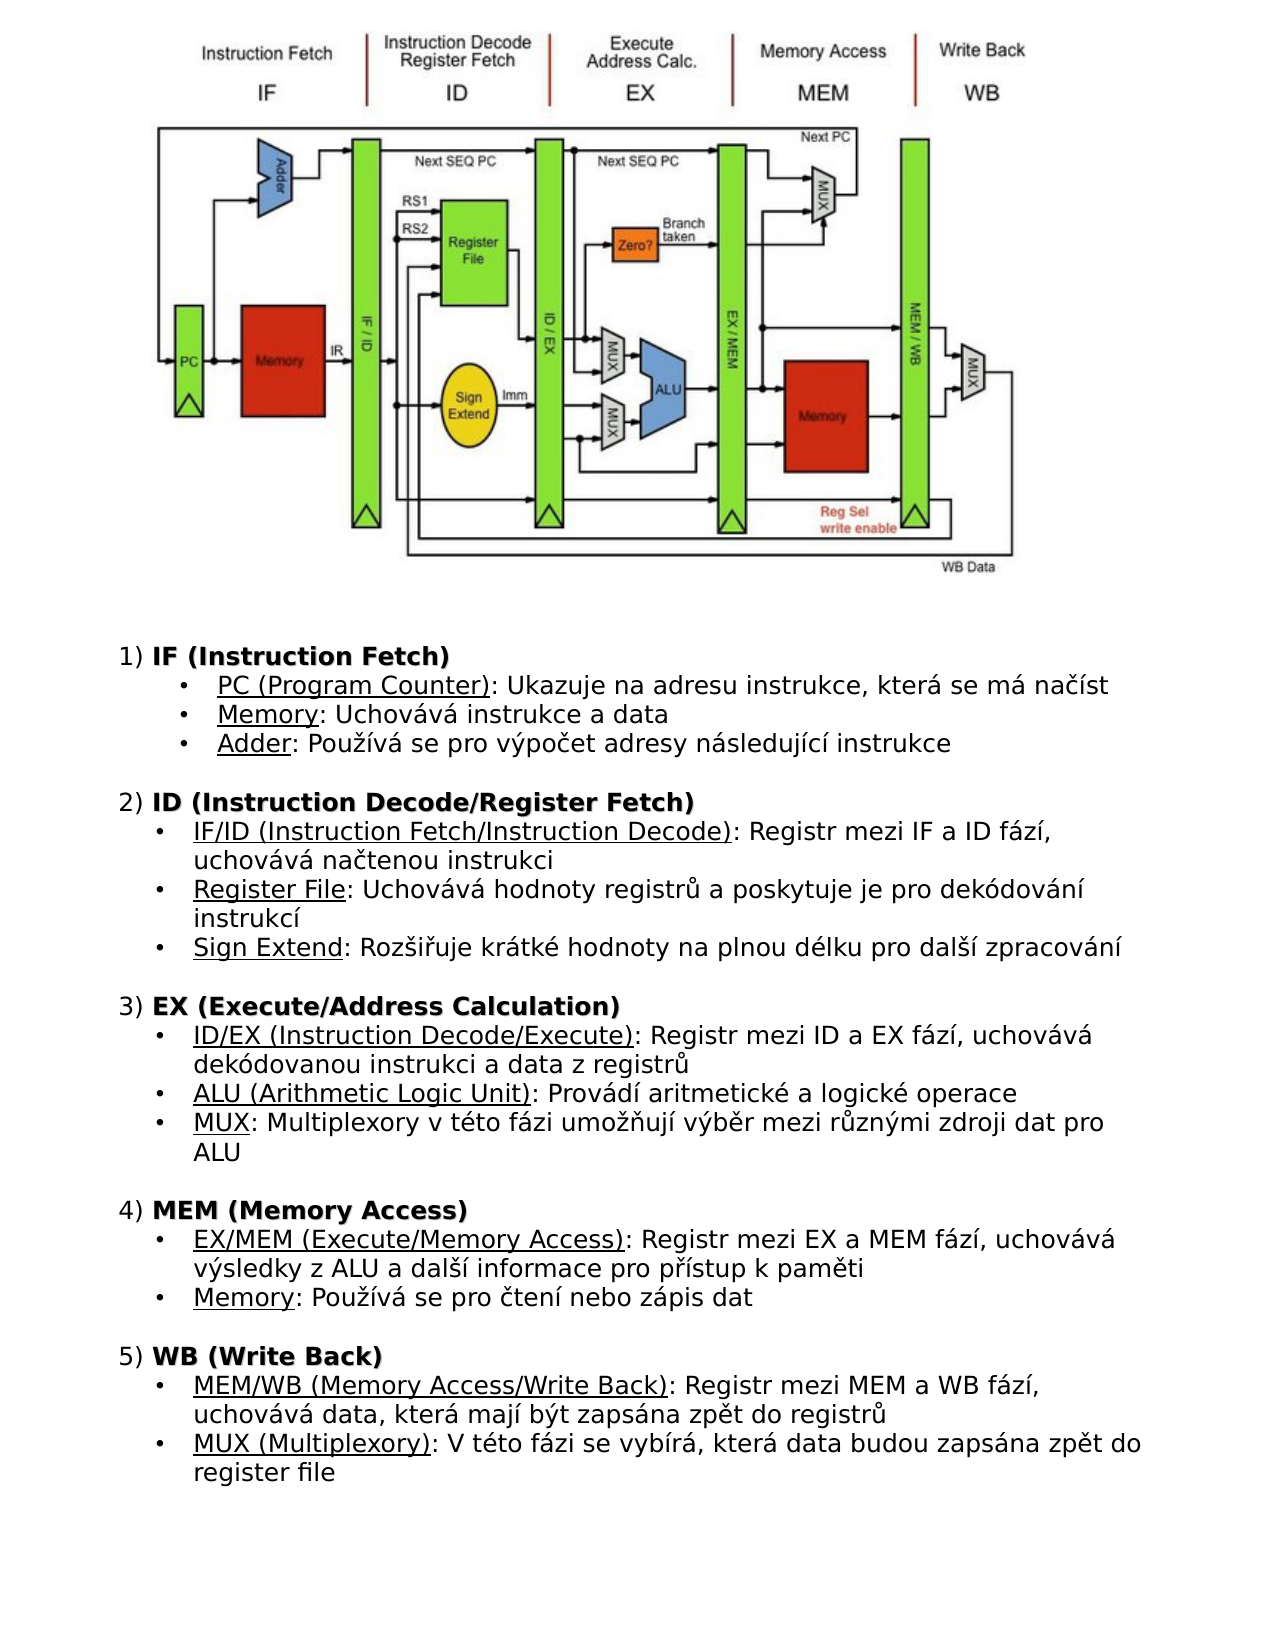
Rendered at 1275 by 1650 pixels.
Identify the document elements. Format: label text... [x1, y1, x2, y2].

text 2) ID (Instruction Decode/Register Fetch) [118, 788, 1157, 817]
list Register File: Uchovává hodnoty registrů a poskytuje je pro dekódování instrukcí [156, 875, 1157, 933]
text 3) EX (Execute/Address Calculation) [118, 992, 1157, 1021]
text 5) WB (Write Back) [118, 1342, 1157, 1371]
list IF/ID (Instruction Fetch/Instruction Decode): Registr mezi IF a ID fází, uchovává načtenou instrukci [156, 817, 1157, 875]
list MEM/WB (Memory Access/Write Back): Registr mezi MEM a WB fází, uchovává data, která mají být zapsána zpět do registrů [156, 1371, 1157, 1429]
list ID/EX (Instruction Decode/Execute): Registr mezi ID a EX fází, uchovává dekódovanou instrukci a data z registrů [156, 1021, 1157, 1079]
list MUX (Multiplexory): V této fázi se vybírá, která data budou zapsána zpět do register file [156, 1429, 1157, 1488]
list ALU (Arithmetic Logic Unit): Provádí aritmetické a logické operace [156, 1079, 1157, 1108]
list PC (Program Counter): Ukazuje na adresu instrukce, která se má načíst [179, 671, 1157, 700]
text 4) MEM (Memory Access) [118, 1196, 1157, 1225]
list Sign Extend: Rozšiřuje krátké hodnoty na plnou délku pro další zpracování [156, 933, 1157, 963]
list Adder: Používá se pro výpočet adresy následující instrukce [179, 729, 1157, 758]
picture [150, 31, 1041, 613]
list Memory: Používá se pro čtení nebo zápis dat [156, 1283, 1157, 1313]
list Memory: Uchovává instrukce a data [179, 700, 1157, 729]
text 1) IF (Instruction Fetch) [118, 642, 1157, 671]
list EX/MEM (Execute/Memory Access): Registr mezi EX a MEM fází, uchovává výsledky z ALU a další informace pro přístup k paměti [156, 1225, 1157, 1283]
list MUX: Multiplexory v této fázi umožňují výběr mezi různými zdroji dat pro ALU [156, 1108, 1157, 1167]
